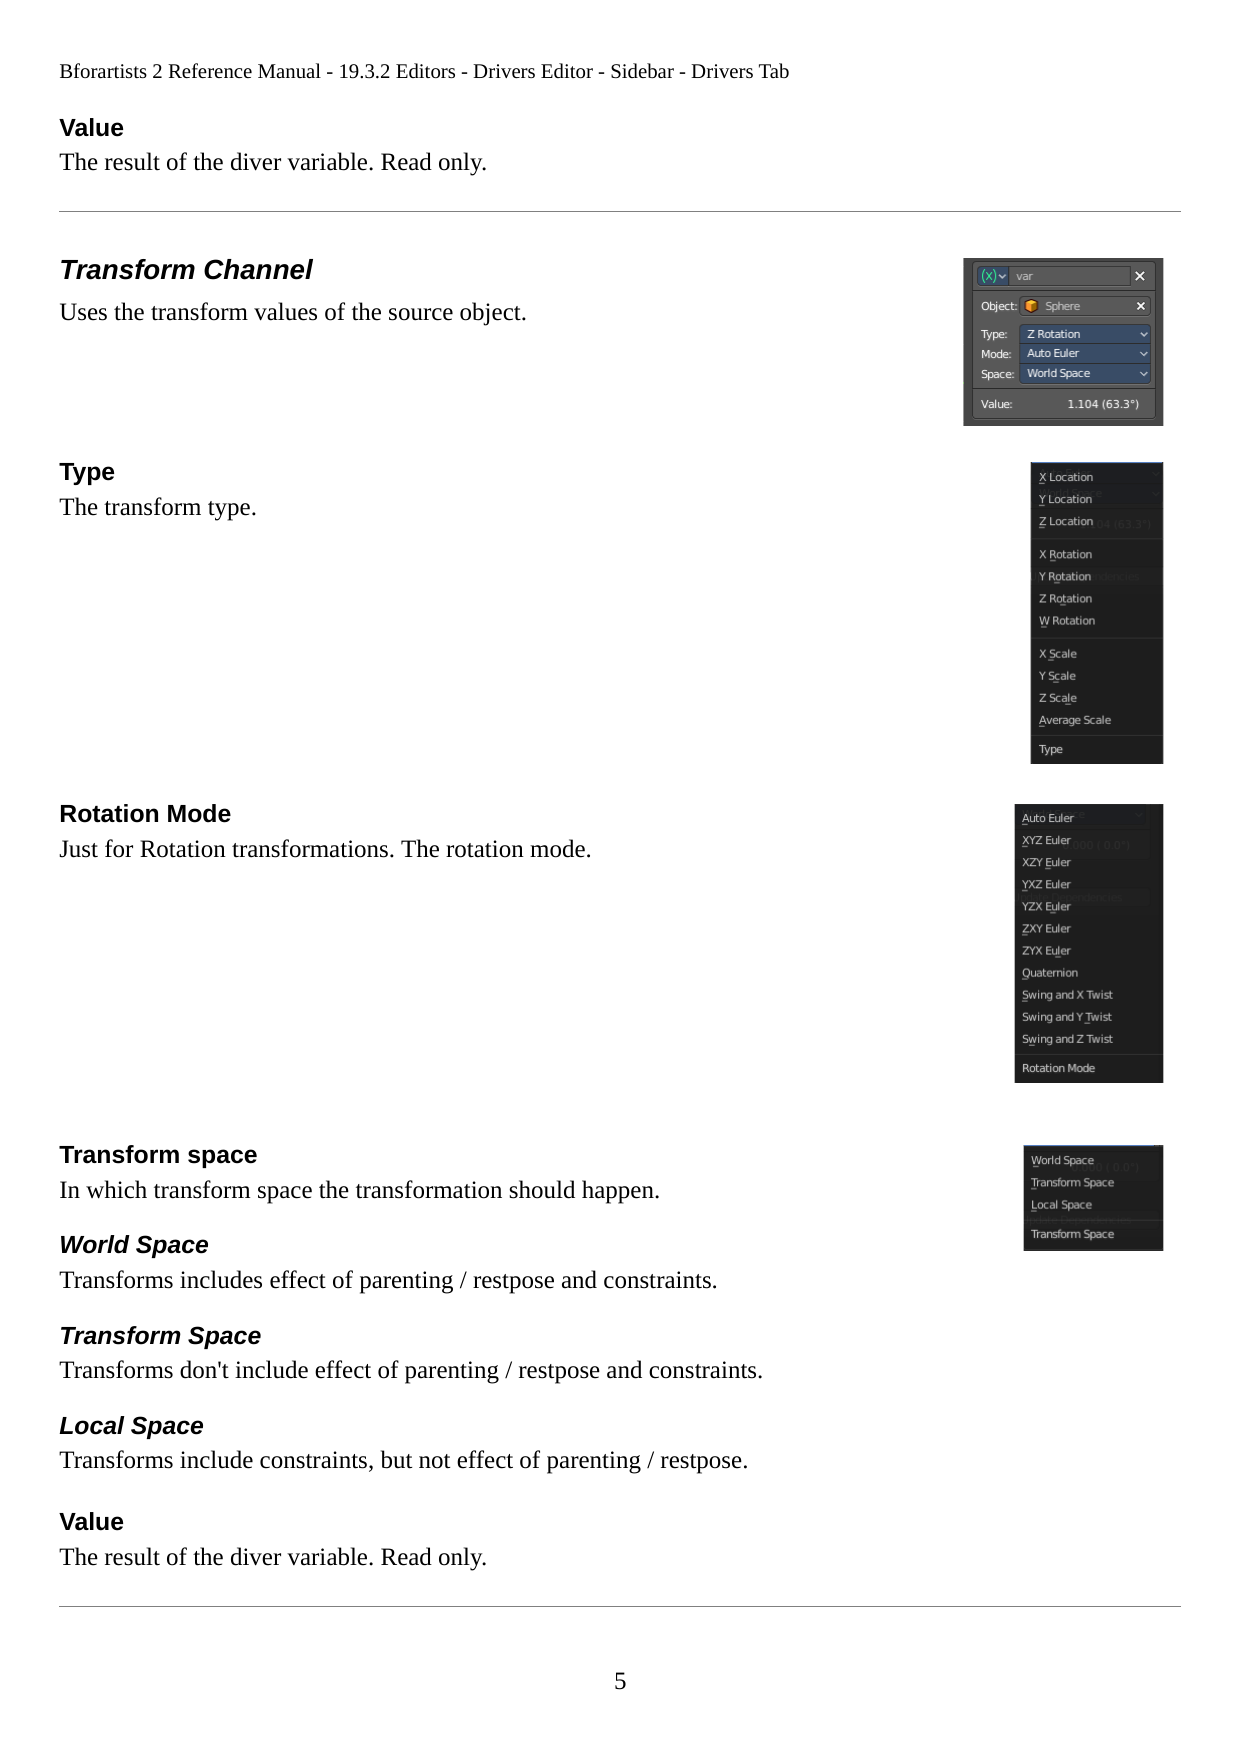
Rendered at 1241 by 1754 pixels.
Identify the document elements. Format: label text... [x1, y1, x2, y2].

subtitle Transform Space [59, 1321, 1181, 1349]
subtitle Value [59, 1507, 1181, 1536]
subtitle Type [59, 457, 1181, 486]
subtitle Value [59, 113, 1181, 141]
text Uses the transform values of the source object. [59, 297, 963, 326]
subtitle Transform space [59, 1141, 1181, 1169]
text In which transform space the transformation should happen. [59, 1175, 1023, 1204]
text Transforms don't include effect of parenting / restpose and constraints. [59, 1356, 1181, 1384]
picture [1030, 462, 1164, 764]
subtitle Transform Channel [59, 253, 1181, 285]
text [1164, 492, 1181, 521]
text The result of the diver variable. Read only. [59, 147, 1181, 176]
text Just for Rotation transformations. The rotation mode. [59, 834, 1014, 862]
text The transform type. [59, 492, 1030, 521]
subtitle Local Space [59, 1411, 1181, 1439]
subtitle Rotation Mode [59, 799, 1181, 827]
picture [963, 258, 1164, 426]
subtitle World Space [59, 1231, 1181, 1259]
picture [1023, 1145, 1164, 1251]
picture [1014, 804, 1164, 1083]
text The result of the diver variable. Read only. [59, 1542, 1181, 1571]
text Transforms includes effect of parenting / restpose and constraints. [59, 1265, 1181, 1294]
text Transforms include constraints, but not effect of parenting / restpose. [59, 1446, 1181, 1474]
